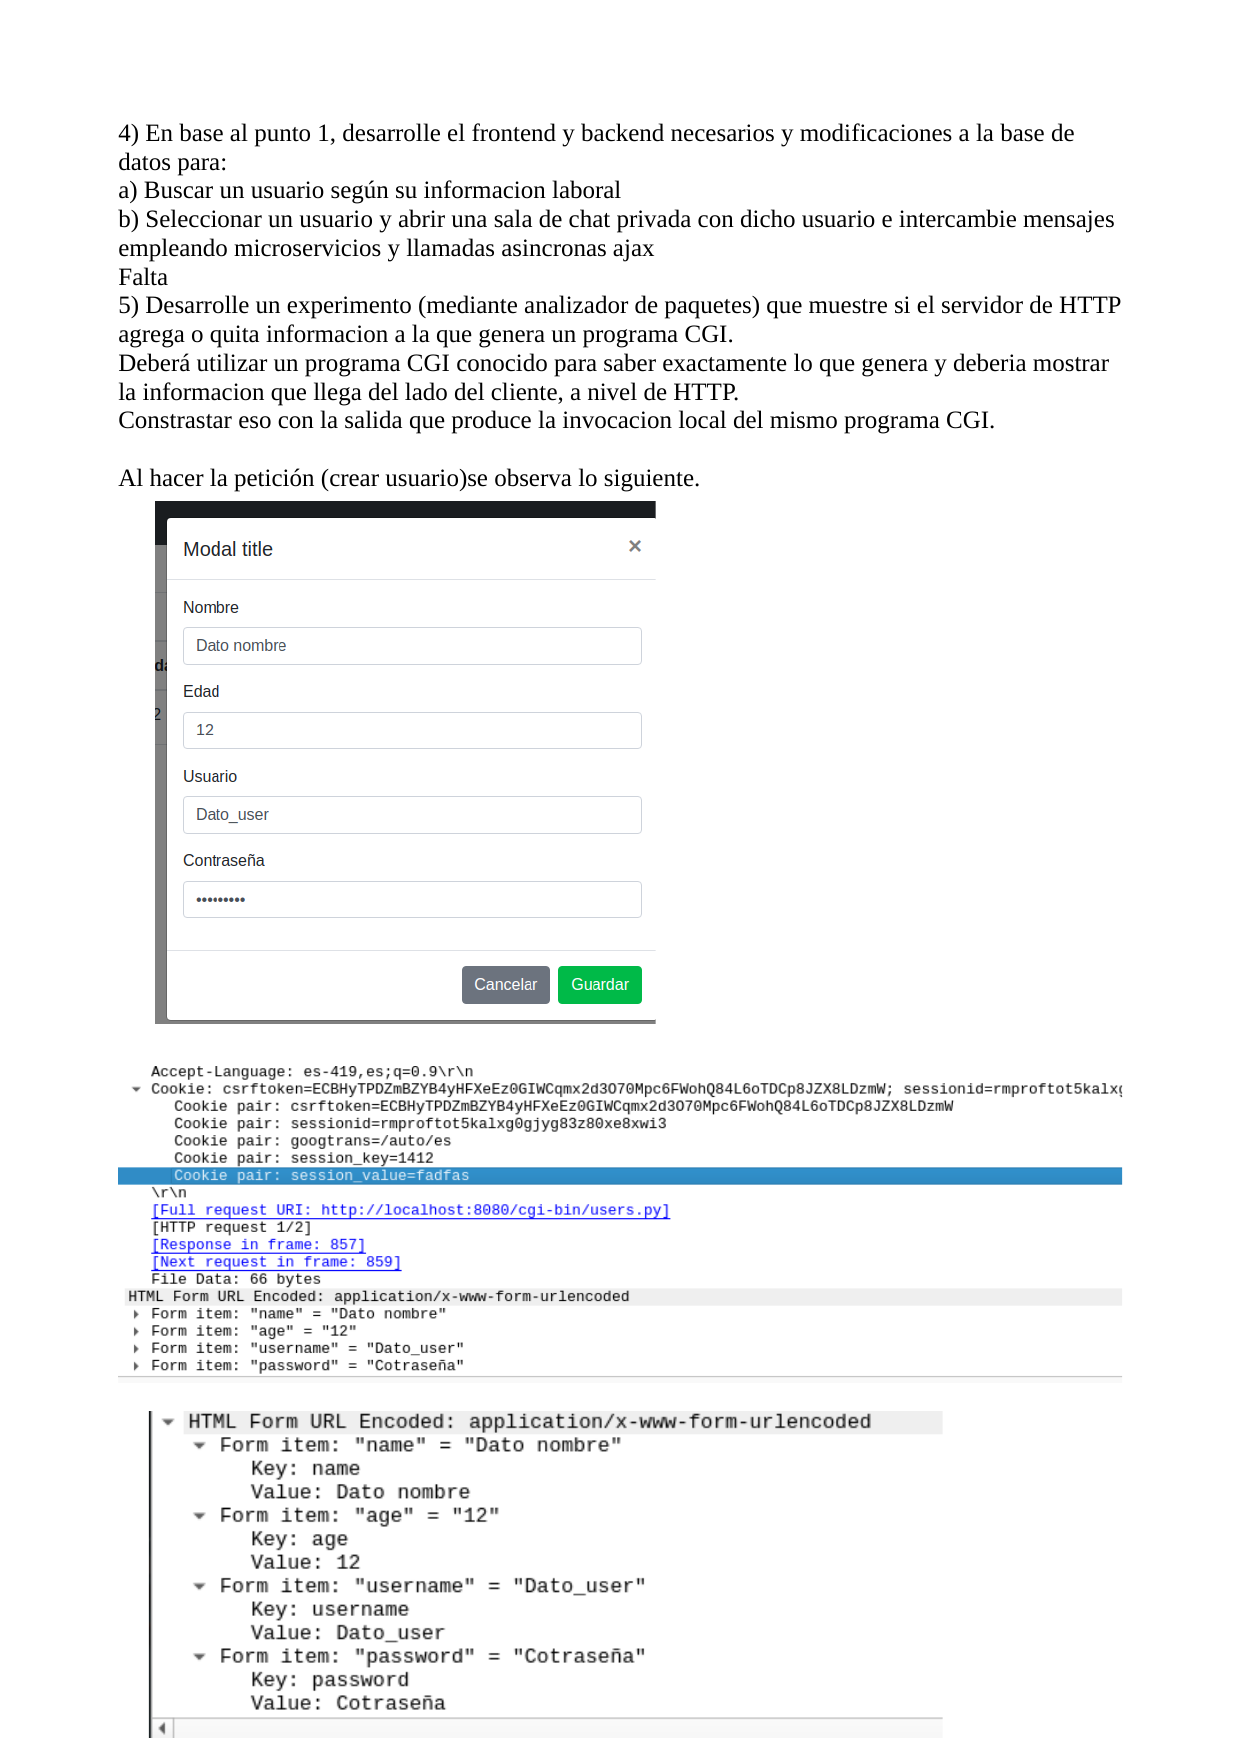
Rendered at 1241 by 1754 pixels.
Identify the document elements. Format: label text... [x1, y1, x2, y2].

text Al hacer la petición (crear usuario)se observa lo siguiente. [118, 463, 1122, 492]
text Deberá utilizar un programa CGI conocido para saber exactamente lo que genera y deberia mostrar la informacion que llega del lado del cliente, a nivel de HTTP. [118, 348, 1122, 406]
picture [148, 1411, 943, 1738]
text 4) En base al punto 1, desarrolle el frontend y backend necesarios y modificaciones a la base de datos para: [118, 118, 1122, 176]
text 5) Desarrolle un experimento (mediante analizador de paquetes) que muestre si el servidor de HTTP agrega o quita informacion a la que genera un programa CGI. [118, 291, 1122, 348]
text Falta [118, 262, 1122, 291]
text a) Buscar un usuario según su informacion laboral [118, 176, 1122, 204]
text b) Seleccionar un usuario y abrir una sala de chat privada con dicho usuario e intercambie mensajes empleando microservicios y llamadas asincronas ajax [118, 204, 1122, 262]
picture [118, 1066, 1123, 1383]
text Constrastar eso con la salida que produce la invocacion local del mismo programa CGI. [118, 406, 1122, 434]
picture [155, 501, 656, 1024]
